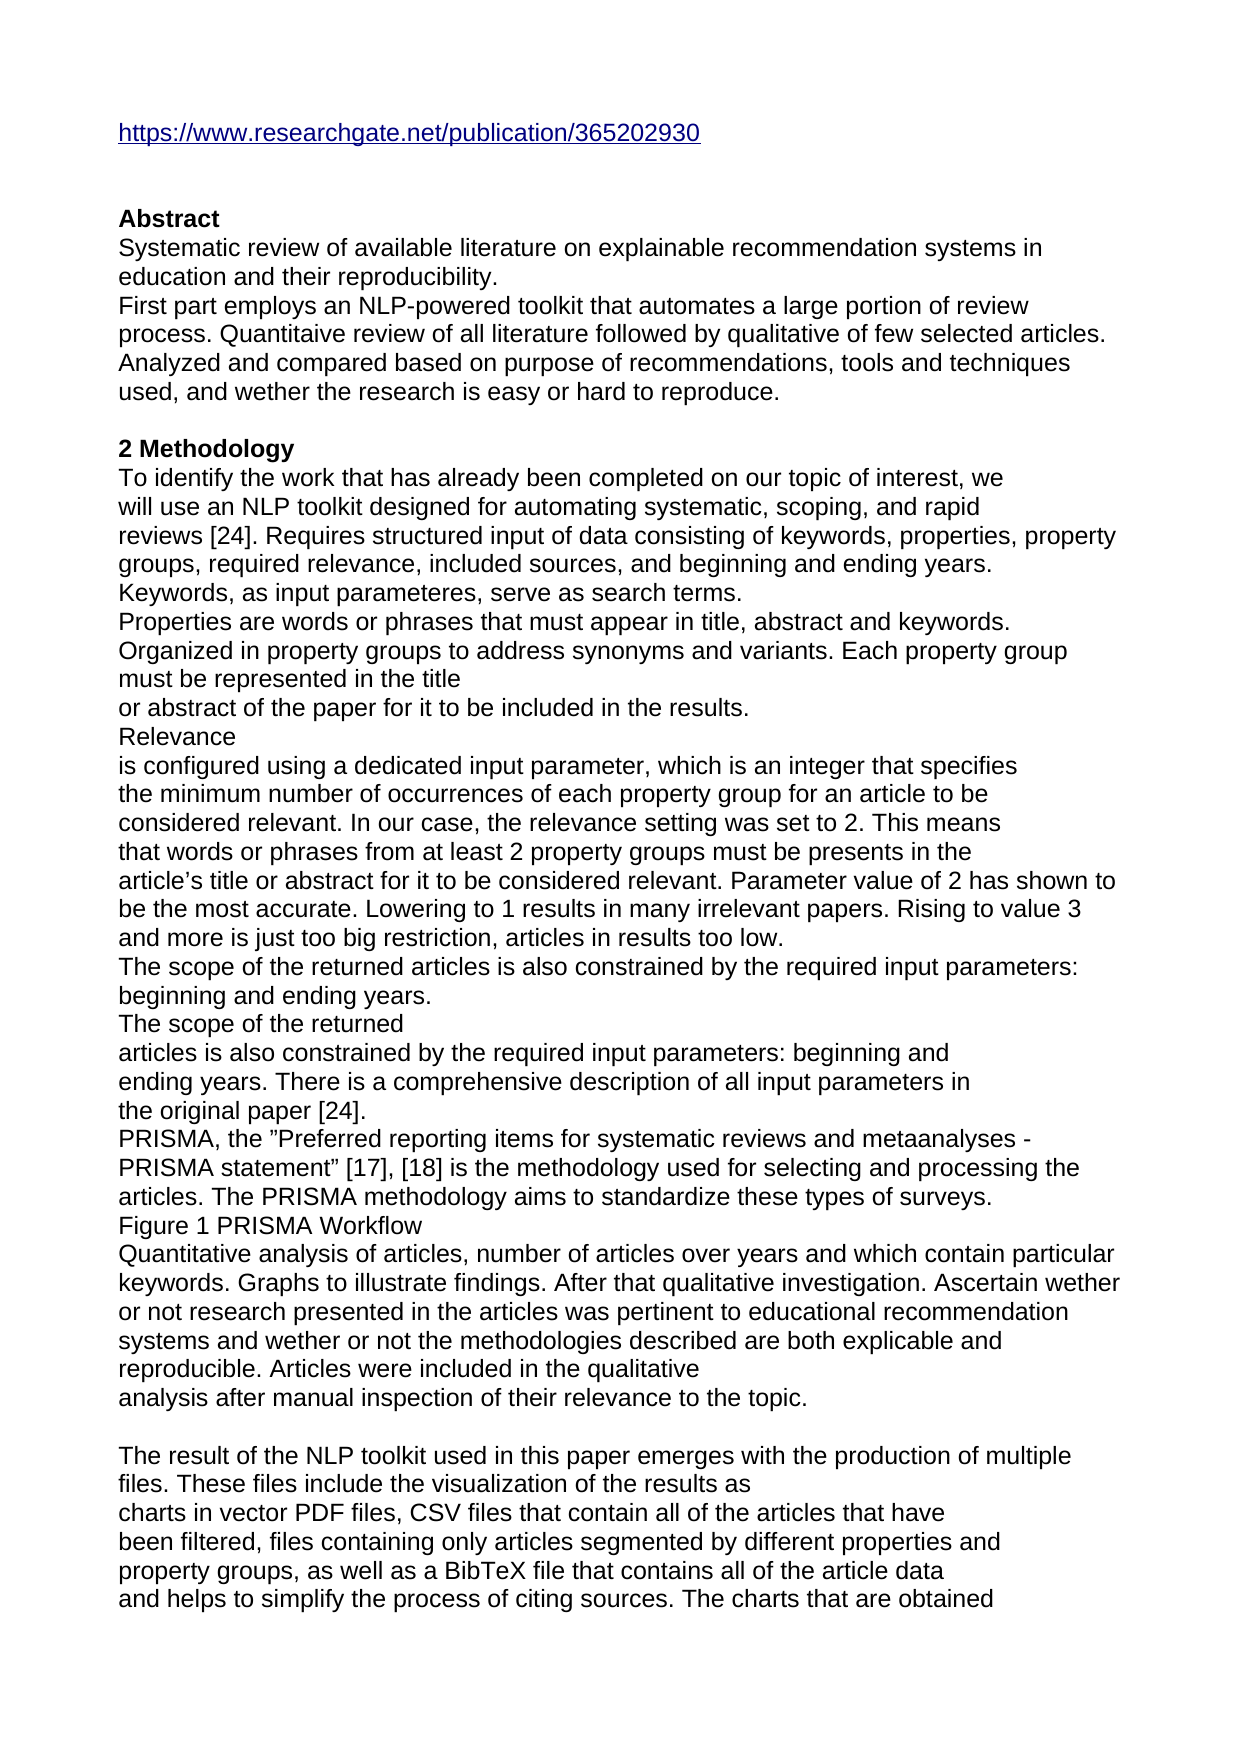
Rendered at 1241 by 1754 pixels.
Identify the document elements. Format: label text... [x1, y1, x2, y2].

text charts in vector PDF files, CSV files that contain all of the articles that have [118, 1498, 1122, 1527]
text considered relevant. In our case, the relevance setting was set to 2. This means [118, 808, 1122, 837]
text or abstract of the paper for it to be included in the results. [118, 693, 1122, 722]
text Systematic review of available literature on explainable recommendation systems in education and their reproducibility. [118, 233, 1122, 291]
text To identify the work that has already been completed on our topic of interest, we [118, 463, 1122, 492]
text Relevance [118, 722, 1122, 751]
text Properties are words or phrases that must appear in title, abstract and keywords. Organized in property groups to address synonyms and variants. Each property group must be represented in the title [118, 607, 1122, 693]
text the original paper [24]. [118, 1096, 1122, 1124]
text the minimum number of occurrences of each property group for an article to be [118, 779, 1122, 808]
text First part employs an NLP-powered toolkit that automates a large portion of review process. Quantitaive review of all literature followed by qualitative of few selected articles. Analyzed and compared based on purpose of recommendations, tools and techniques used, and wether the research is easy or hard to reproduce. [118, 291, 1122, 406]
text Abstract [118, 204, 1122, 233]
text will use an NLP toolkit designed for automating systematic, scoping, and rapid [118, 492, 1122, 521]
text reviews [24]. Requires structured input of data consisting of keywords, properties, property groups, required relevance, included sources, and beginning and ending years. [118, 521, 1122, 578]
text articles is also constrained by the required input parameters: beginning and [118, 1038, 1122, 1067]
text article’s title or abstract for it to be considered relevant. Parameter value of 2 has shown to be the most accurate. Lowering to 1 results in many irrelevant papers. Rising to value 3 and more is just too big restriction, articles in results too low. [118, 866, 1122, 952]
text property groups, as well as a BibTeX file that contains all of the article data [118, 1556, 1122, 1584]
text Keywords, as input parameteres, serve as search terms. [118, 578, 1122, 607]
text and helps to simplify the process of citing sources. The charts that are obtained [118, 1584, 1122, 1613]
text ending years. There is a comprehensive description of all input parameters in [118, 1067, 1122, 1096]
text PRISMA, the ”Preferred reporting items for systematic reviews and metaanalyses - PRISMA statement” [17], [18] is the methodology used for selecting and processing the articles. The PRISMA methodology aims to standardize these types of surveys. Figure 1 PRISMA Workflow [118, 1124, 1122, 1239]
text is configured using a dedicated input parameter, which is an integer that specifies [118, 751, 1122, 779]
text 2 Methodology [118, 434, 1122, 463]
text The scope of the returned articles is also constrained by the required input parameters: beginning and ending years. [118, 952, 1122, 1009]
text The result of the NLP toolkit used in this paper emerges with the production of multiple files. These files include the visualization of the results as [118, 1441, 1122, 1498]
text been filtered, files containing only articles segmented by different properties and [118, 1527, 1122, 1556]
text analysis after manual inspection of their relevance to the topic. [118, 1383, 1122, 1412]
text that words or phrases from at least 2 property groups must be presents in the [118, 837, 1122, 866]
text The scope of the returned [118, 1009, 1122, 1038]
text Quantitative analysis of articles, number of articles over years and which contain particular keywords. Graphs to illustrate findings. After that qualitative investigation. Ascertain wether or not research presented in the articles was pertinent to educational recommendation systems and wether or not the methodologies described are both explicable and reproducible. Articles were included in the qualitative [118, 1239, 1122, 1383]
text https://www.researchgate.net/publication/365202930 [118, 118, 1122, 147]
